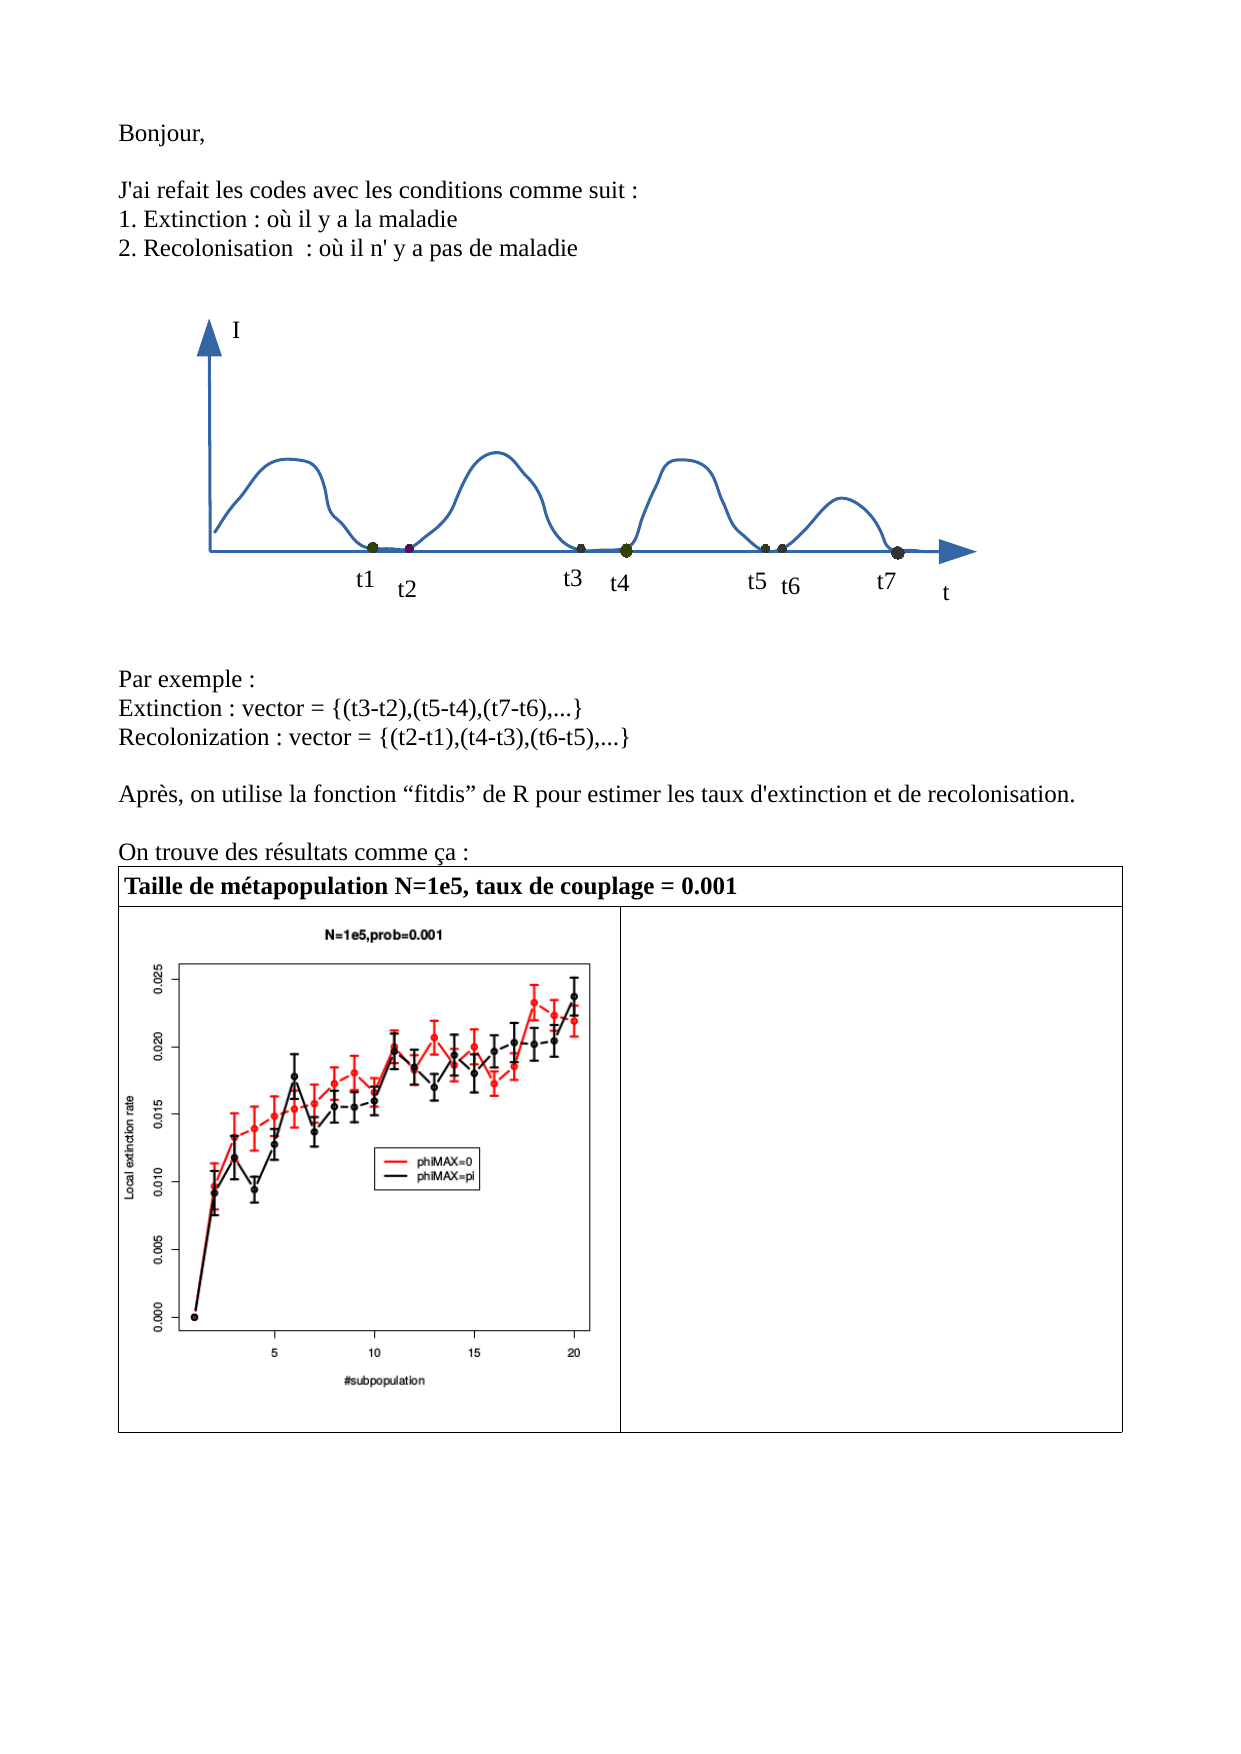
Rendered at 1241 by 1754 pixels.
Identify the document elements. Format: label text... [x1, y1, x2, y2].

text Extinction : vector = {(t3-t2),(t5-t4),(t7-t6),...} [118, 693, 1122, 722]
text 2. Recolonisation : où il n' y a pas de maladie [118, 233, 1122, 262]
table_cell [119, 907, 620, 1432]
text Par exemple : [118, 664, 1122, 693]
text 1. Extinction : où il y a la maladie [118, 204, 1122, 233]
text J'ai refait les codes avec les conditions comme suit : [118, 176, 1122, 204]
picture [123, 911, 615, 1397]
text Recolonization : vector = {(t2-t1),(t4-t3),(t6-t5),...} [118, 722, 1122, 751]
text Bonjour, [118, 118, 1122, 147]
table_cell [621, 907, 1122, 1432]
text Après, on utilise la fonction “fitdis” de R pour estimer les taux d'extinction et de recolonisation. [118, 779, 1122, 808]
text On trouve des résultats comme ça : [118, 837, 1122, 866]
table_header Taille de métapopulation N=1e5, taux de couplage = 0.001 [119, 867, 1122, 906]
